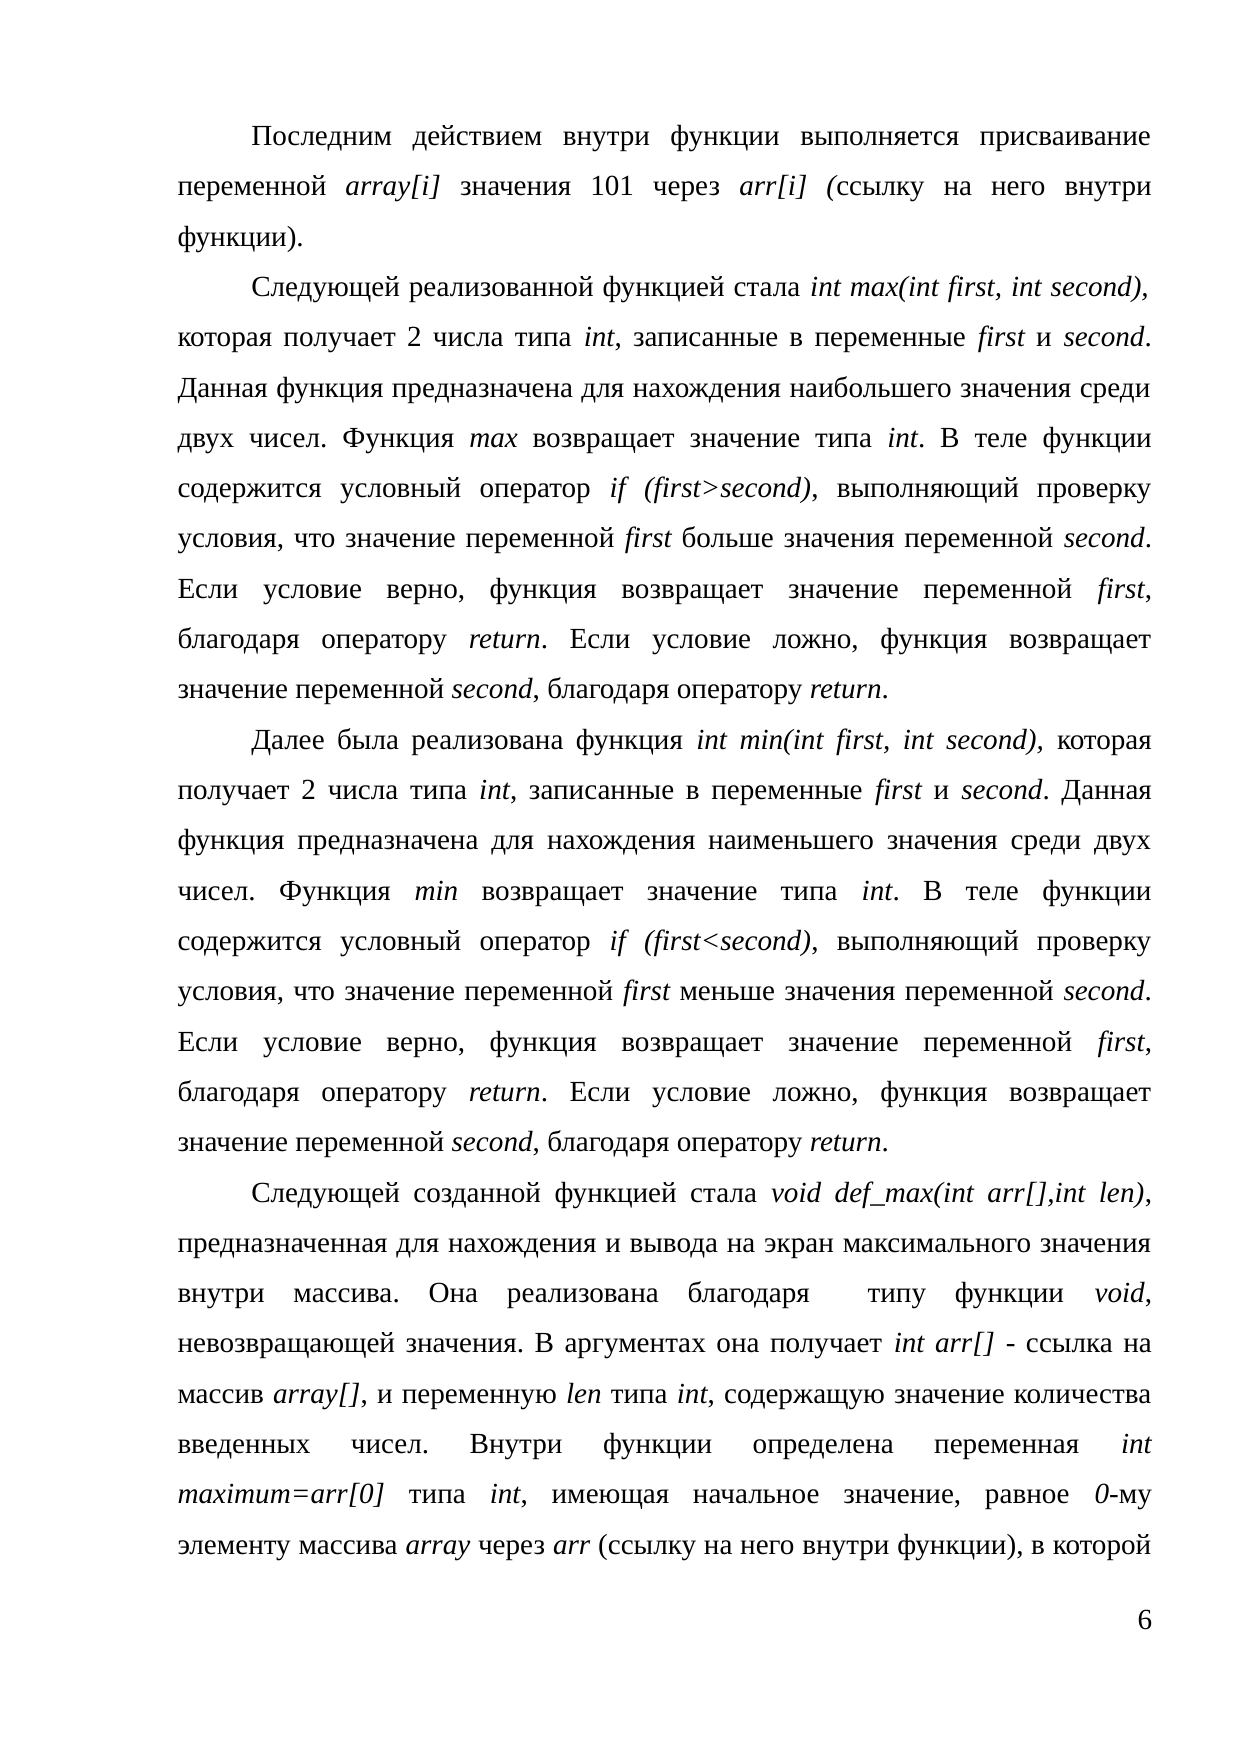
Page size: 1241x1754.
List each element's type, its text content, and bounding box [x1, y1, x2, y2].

text Далее была реализована функция int min(int first, int second), которая получает 2 числа типа int, записанные в переменные first и second. Данная функция предназначена для нахождения наименьшего значения среди двух чисел. Функция min возвращает значение типа int. В теле функции содержится условный оператор if (first<second), выполняющий проверку условия, что значение переменной first меньше значения переменной second. Если условие верно, функция возвращает значение переменной first, благодаря оператору return. Если условие ложно, функция возвращает значение переменной second, благодаря оператору return. [177, 722, 1152, 1158]
text Следующей реализованной функцией стала int max(int first, int second), которая получает 2 числа типа int, записанные в переменные first и second. Данная функция предназначена для нахождения наибольшего значения среди двух чисел. Функция max возвращает значение типа int. В теле функции содержится условный оператор if (first>second), выполняющий проверку условия, что значение переменной first больше значения переменной second. Если условие верно, функция возвращает значение переменной first, благодаря оператору return. Если условие ложно, функция возвращает значение переменной second, благодаря оператору return. [177, 269, 1152, 705]
text Последним действием внутри функции выполняется присваивание переменной array[i] значения 101 через arr[i] (ссылку на него внутри функции). [177, 118, 1152, 252]
text Следующей созданной функцией стала void def_max(int arr[],int len), предназначенная для нахождения и вывода на экран максимального значения внутри массива. Она реализована благодаря типу функции void, невозвращающей значения. В аргументах она получает int arr[] - ссылка на массив array[], и переменную len типа int, содержащую значение количества введенных чисел. Внутри функции определена переменная int maximum=arr[0] типа int, имеющая начальное значение, равное 0-му элементу массива array через arr (ссылку на него внутри функции), в которой [177, 1175, 1152, 1560]
